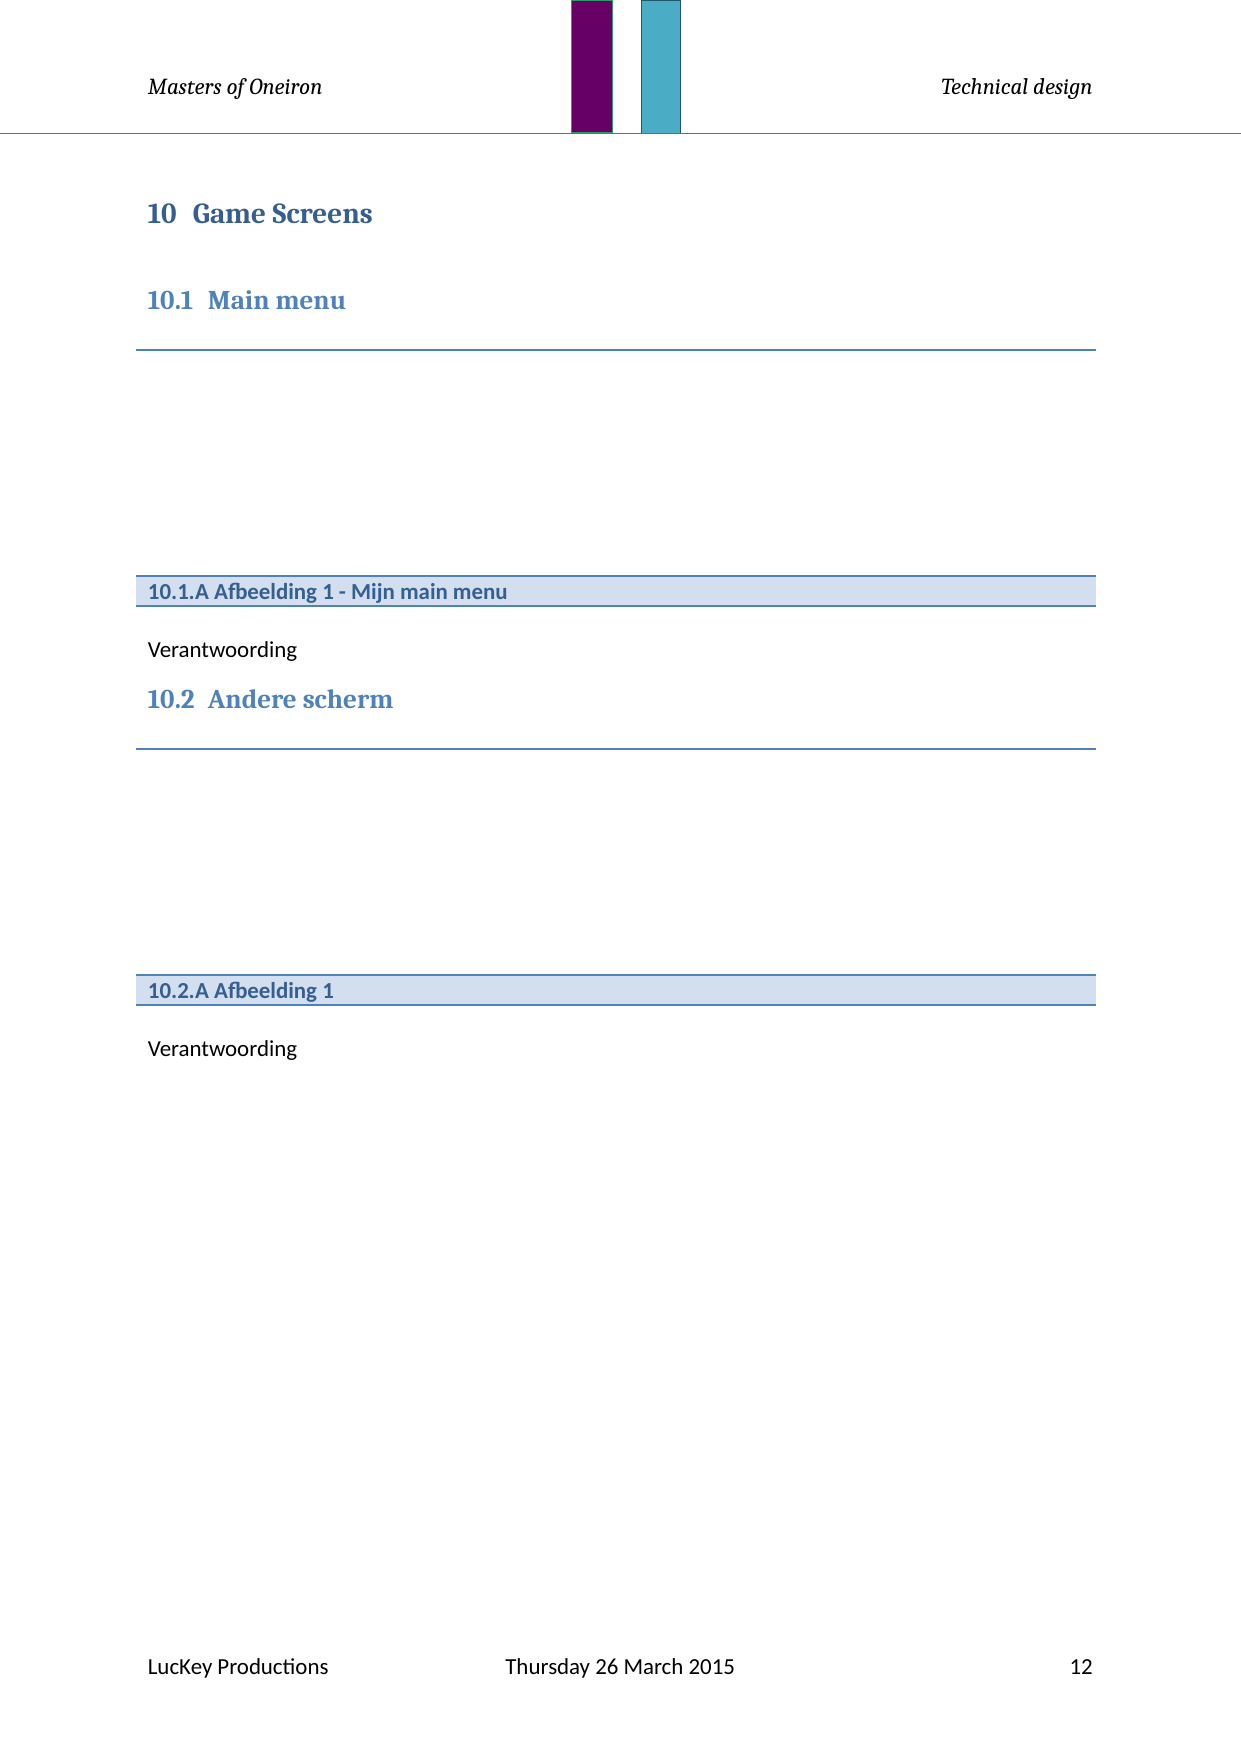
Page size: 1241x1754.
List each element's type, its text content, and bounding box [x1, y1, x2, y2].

subtitle Game Screens [148, 198, 1093, 231]
subtitle Andere scherm [148, 684, 1093, 715]
table_header [136, 750, 1096, 974]
subtitle Main menu [148, 285, 1093, 316]
text Verantwoording [148, 635, 1093, 663]
table_header [136, 351, 1096, 575]
table_cell 10.2.A Afbeelding 1 [136, 976, 1096, 1004]
table_cell 10.1.A Afbeelding 1 - Mijn main menu [136, 577, 1096, 605]
text Verantwoording [148, 1034, 1093, 1062]
